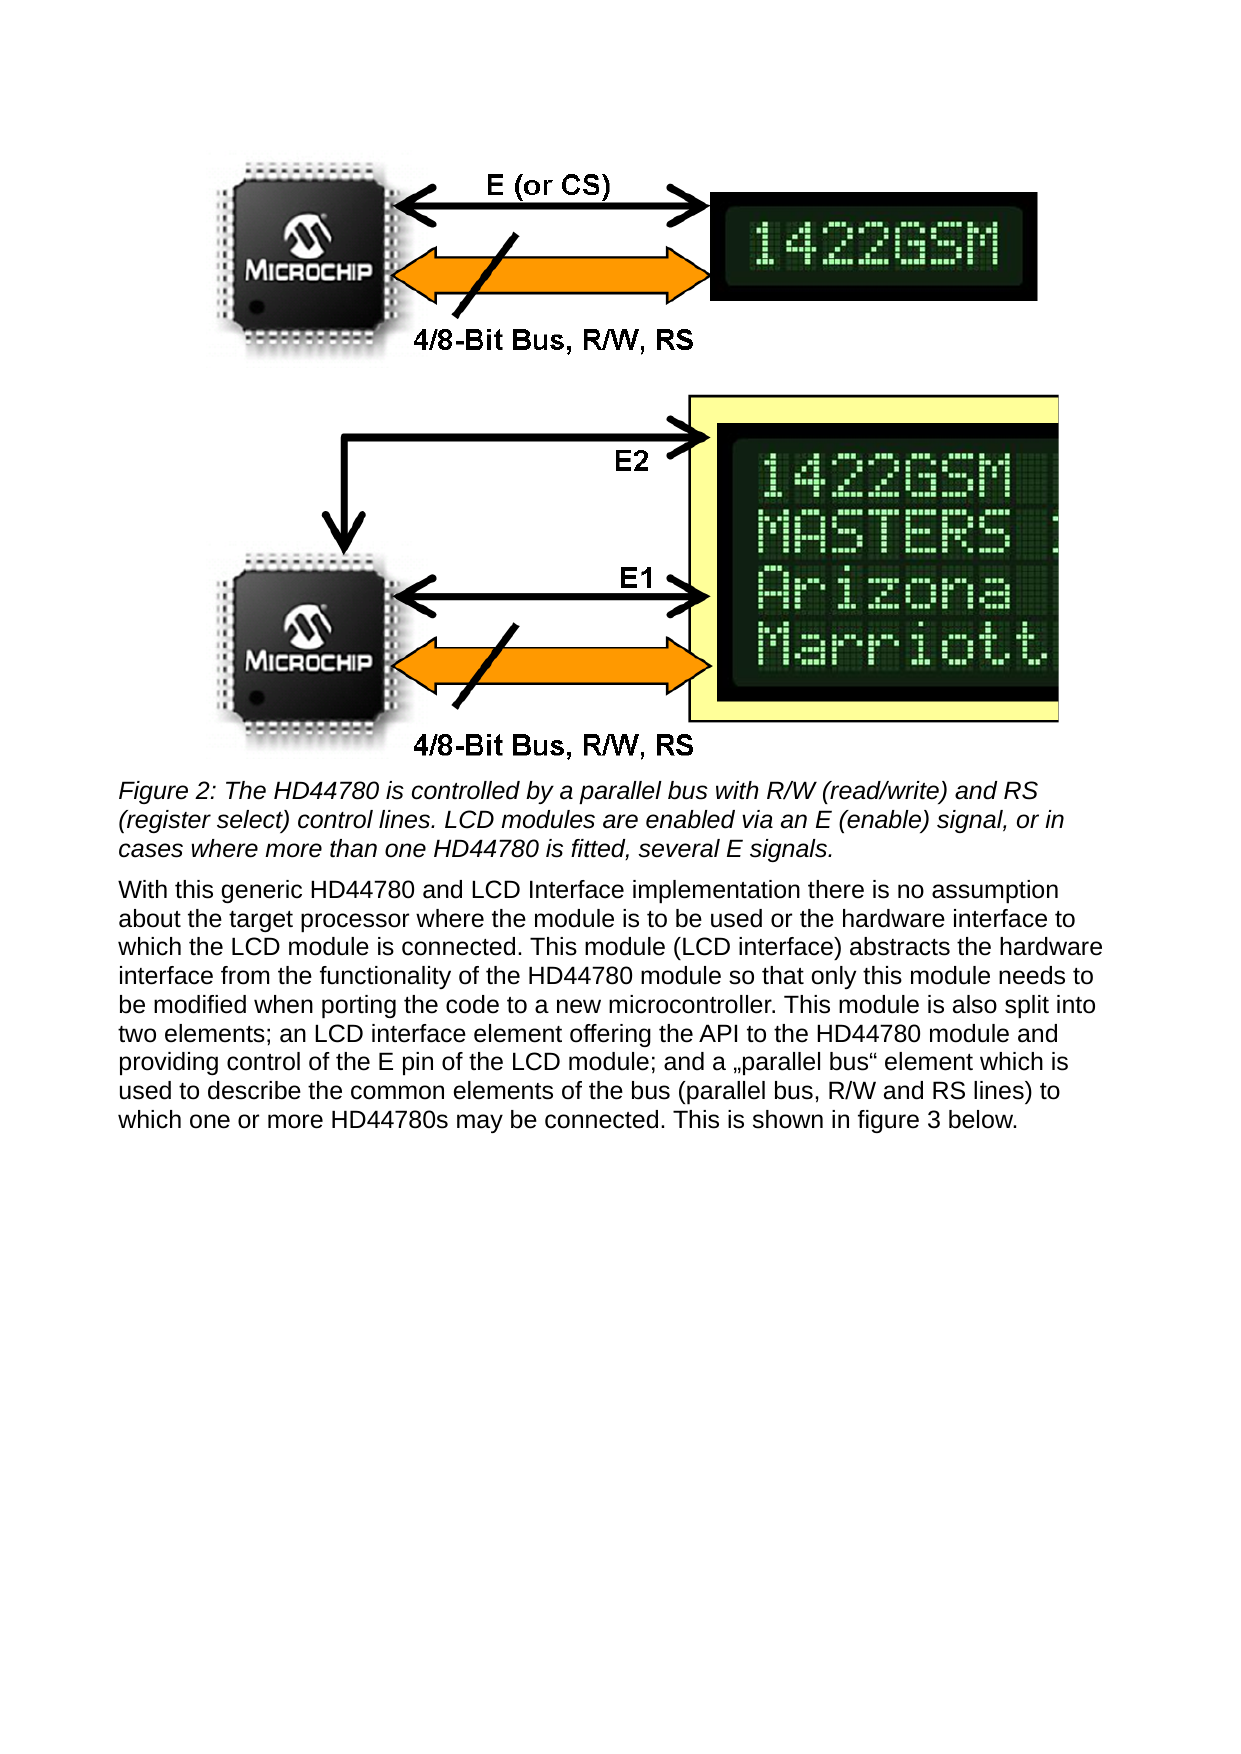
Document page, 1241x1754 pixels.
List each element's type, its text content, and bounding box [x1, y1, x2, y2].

text Figure 2: The HD44780 is controlled by a parallel bus with R/W (read/write) and RS (register select) control lines. LCD modules are enabled via an E (enable) signal, or in cases where more than one HD44780 is fitted, several E signals. [118, 118, 1122, 862]
picture [181, 118, 1059, 777]
text With this generic HD44780 and LCD Interface implementation there is no assumption about the target processor where the module is to be used or the hardware interface to which the LCD module is connected. This module (LCD interface) abstracts the hardware interface from the functionality of the HD44780 module so that only this module needs to be modified when porting the code to a new microcontroller. This module is also split into two elements; an LCD interface element offering the API to the HD44780 module and providing control of the E pin of the LCD module; and a „parallel bus“ element which is used to describe the common elements of the bus (parallel bus, R/W and RS lines) to which one or more HD44780s may be connected. This is shown in figure 3 below. [118, 875, 1122, 1134]
